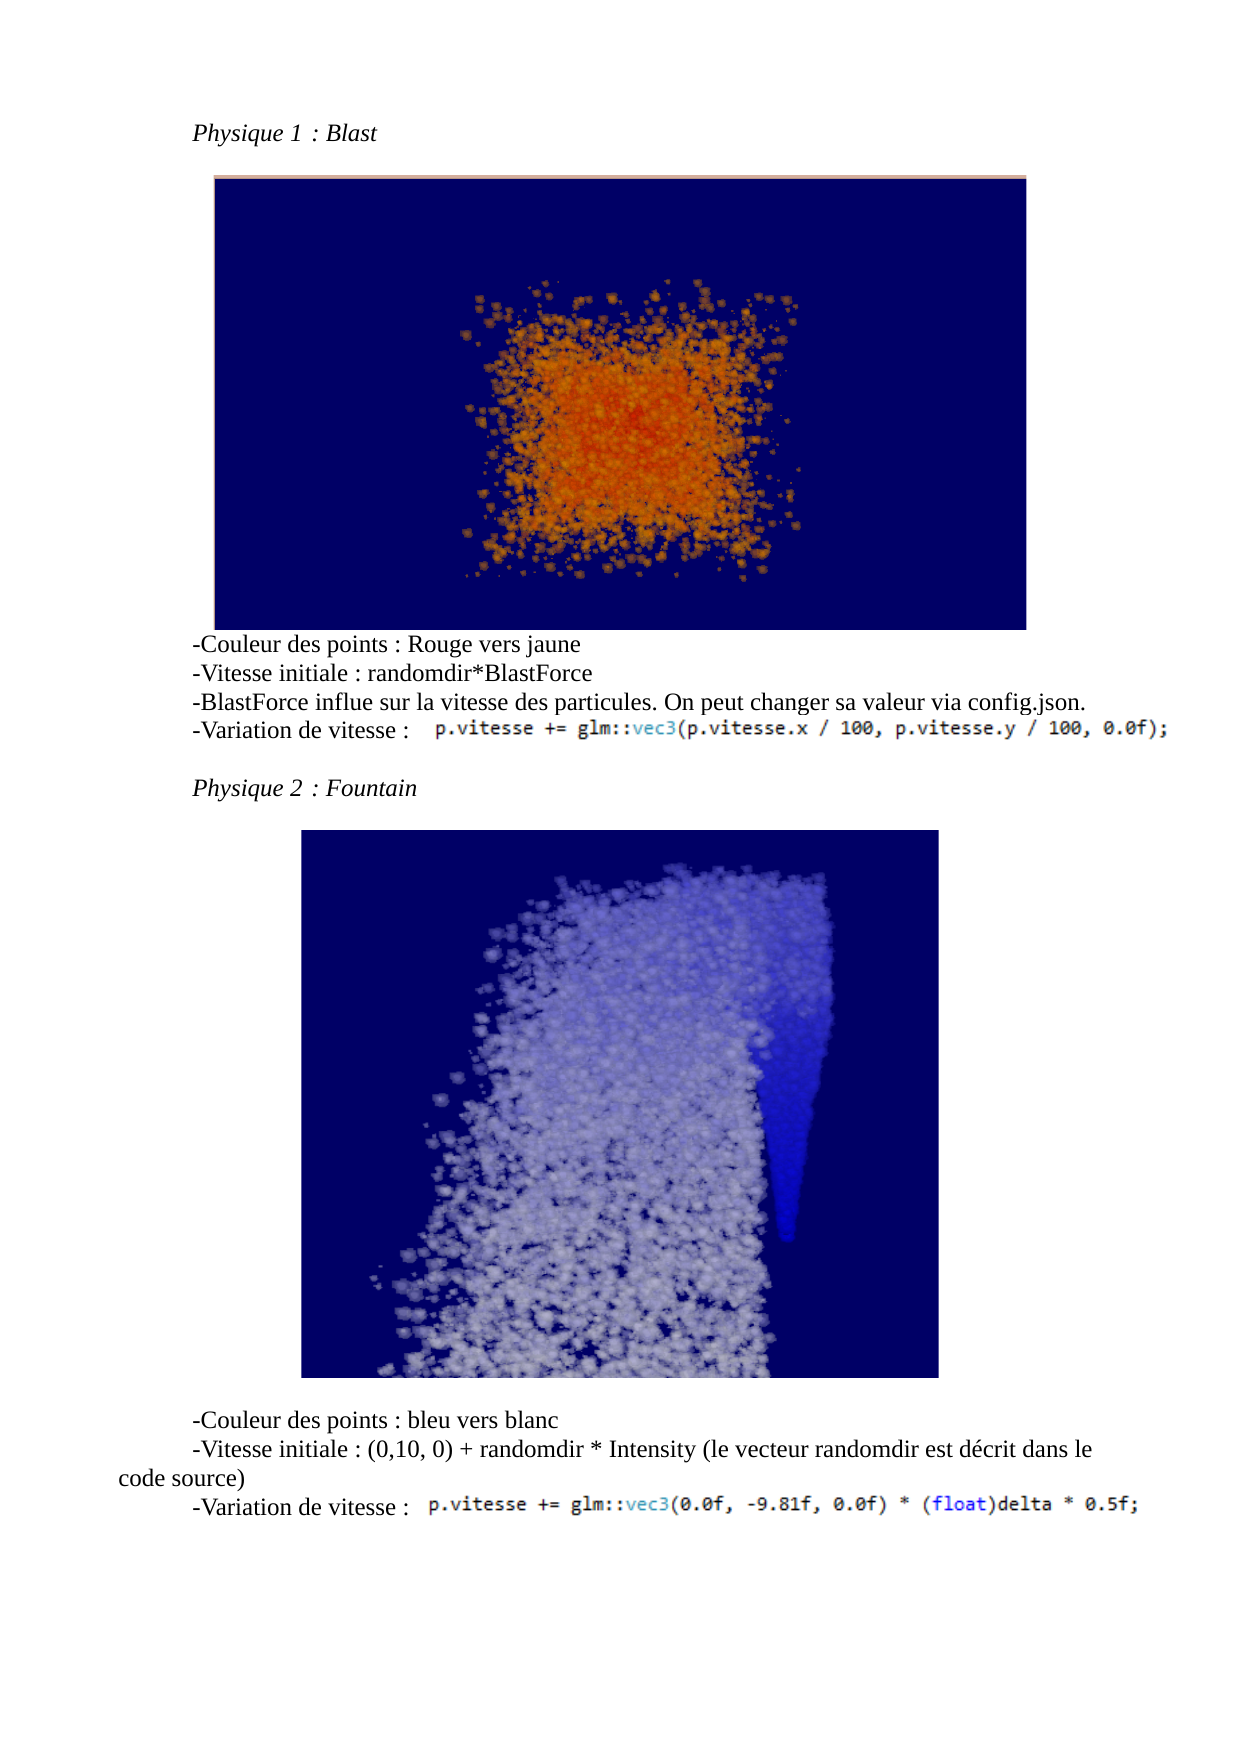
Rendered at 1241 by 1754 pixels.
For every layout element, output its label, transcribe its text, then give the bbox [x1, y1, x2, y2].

text Physique 1 : Blast [118, 118, 1122, 147]
text Physique 2 : Fountain [118, 773, 1122, 802]
text -Couleur des points : Rouge vers jaune [118, 176, 1122, 658]
text -BlastForce influe sur la vitesse des particules. On peut changer sa valeur via config.json. [118, 687, 1122, 716]
picture [424, 1493, 1148, 1517]
picture [301, 830, 939, 1378]
text -Vitesse initiale : (0,10, 0) + randomdir * Intensity (le vecteur randomdir est décrit dans le code source) [118, 1434, 1122, 1492]
picture [213, 175, 1027, 630]
text -Vitesse initiale : randomdir*BlastForce [118, 658, 1122, 687]
text -Variation de vitesse : [118, 716, 426, 744]
text -Variation de vitesse : [118, 1492, 1122, 1521]
picture [426, 715, 1170, 746]
text -Couleur des points : bleu vers blanc [118, 1406, 1122, 1434]
